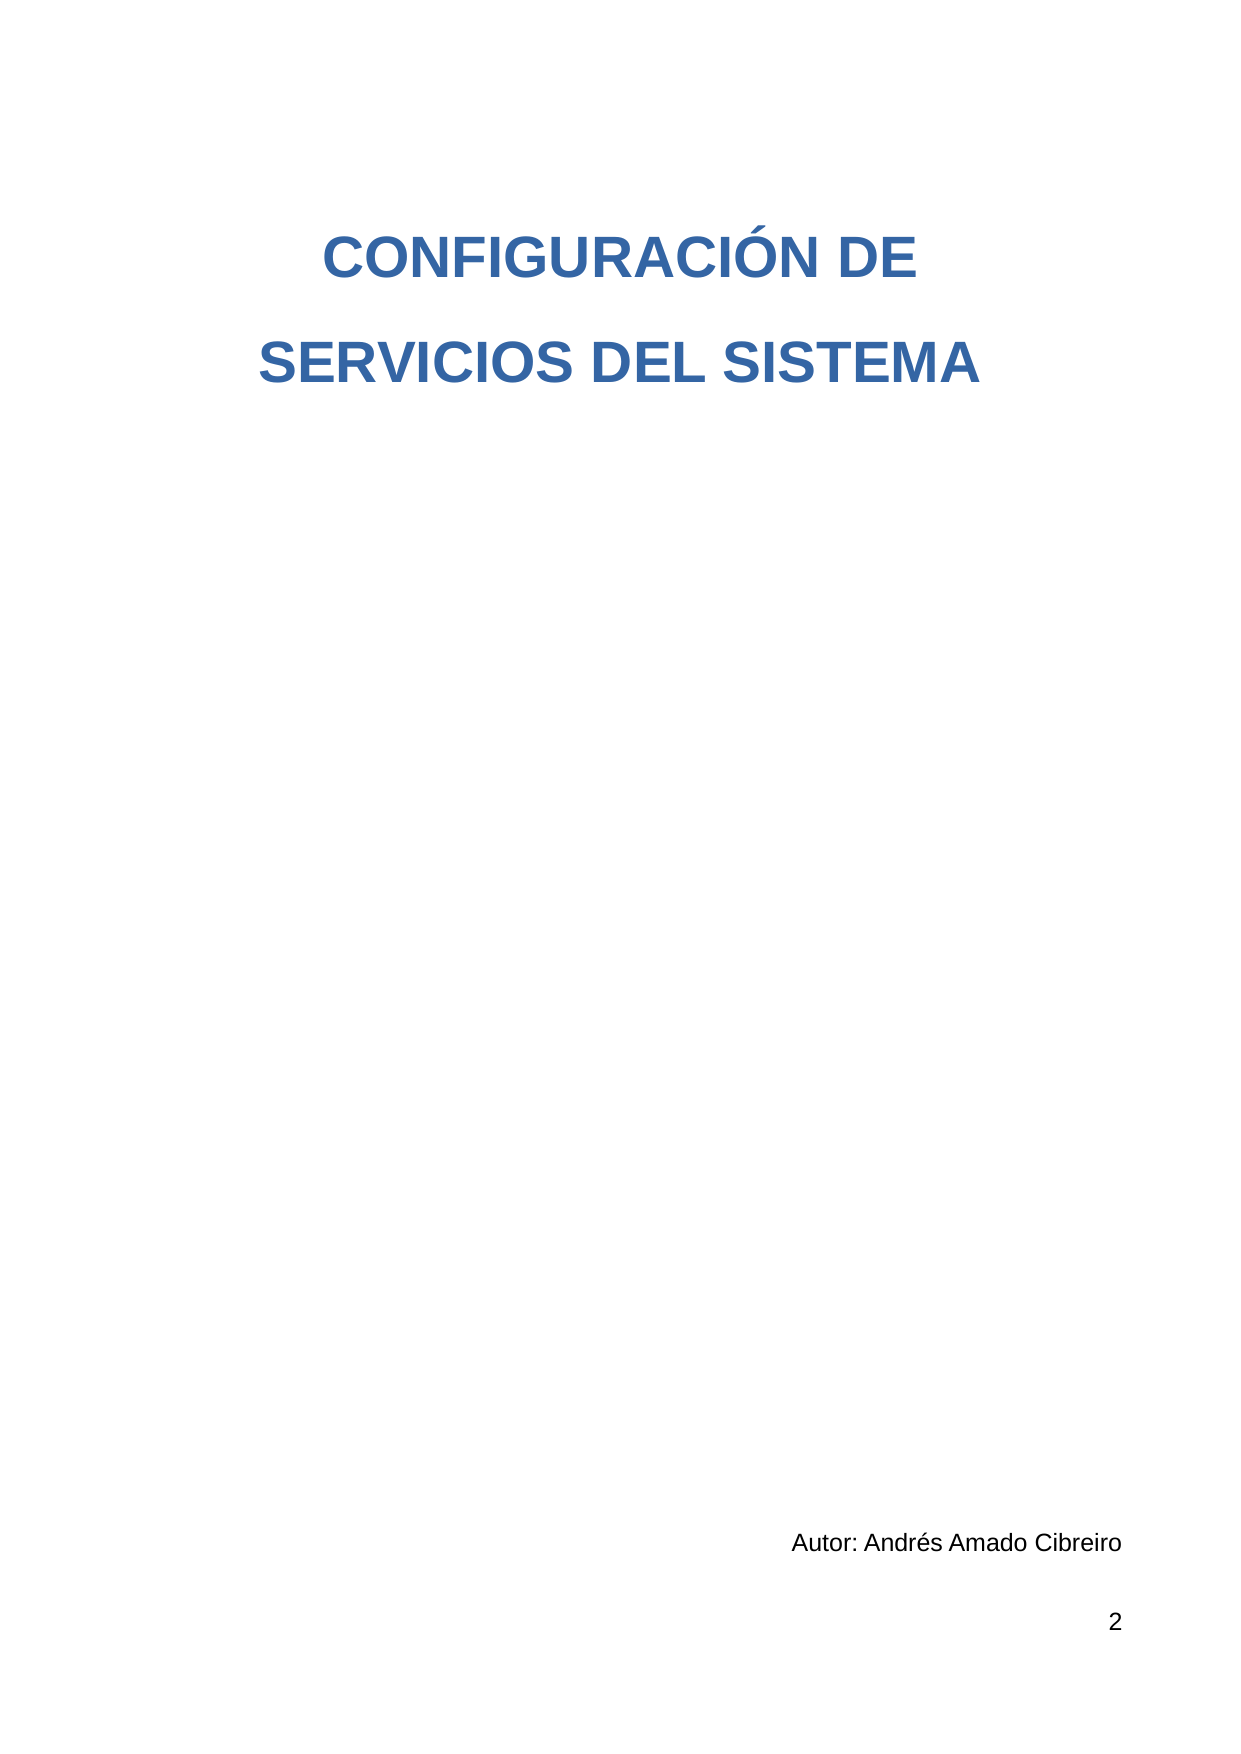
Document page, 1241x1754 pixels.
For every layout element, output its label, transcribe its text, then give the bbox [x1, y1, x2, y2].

text Autor: Andrés Amado Cibreiro [118, 1528, 1122, 1557]
title SERVICIOS DEL SISTEMA [118, 327, 1122, 394]
title CONFIGURACIÓN DE [118, 223, 1122, 290]
